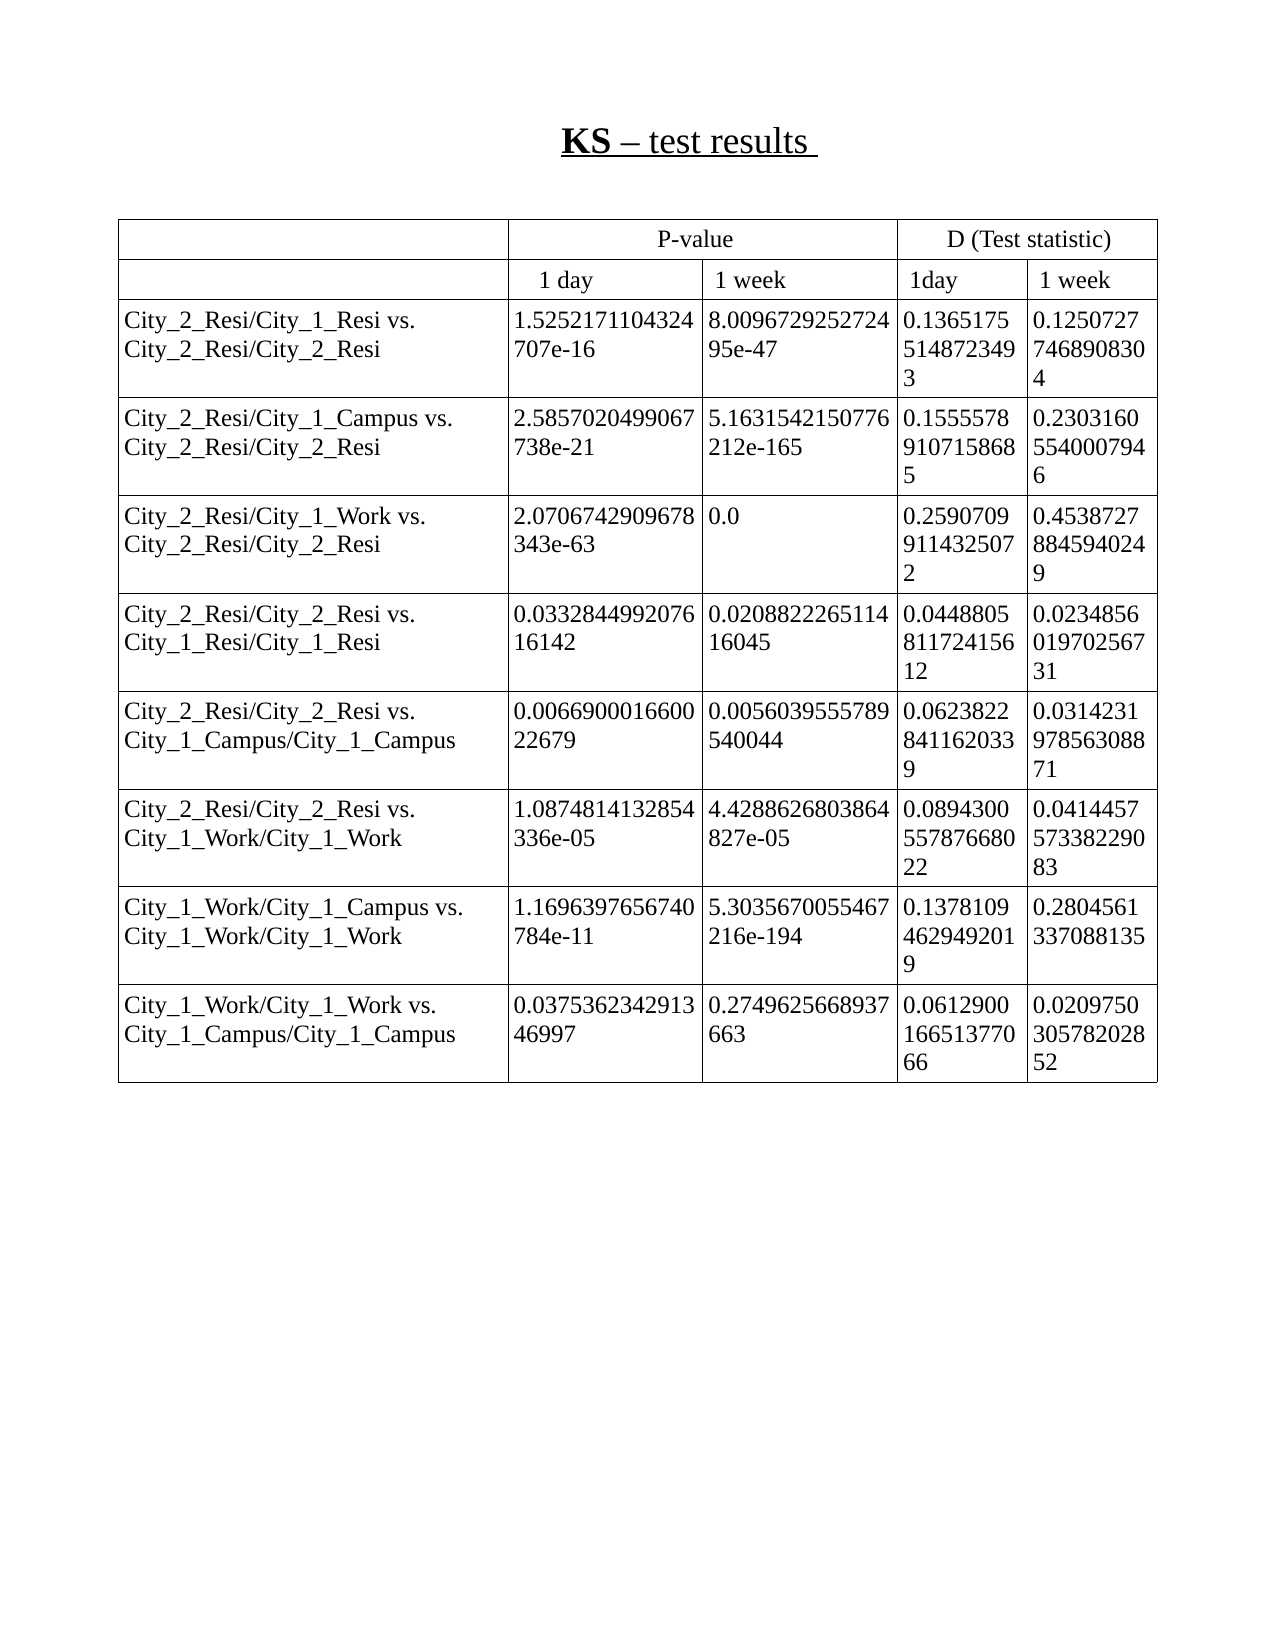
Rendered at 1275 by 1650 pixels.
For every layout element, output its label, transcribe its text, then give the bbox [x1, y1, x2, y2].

table_cell 0.044880581172415612 [898, 594, 1027, 691]
table_header D (Test statistic) [898, 220, 1157, 259]
table_cell City_2_Resi/City_1_Campus vs. City_2_Resi/City_2_Resi [119, 398, 508, 495]
table_cell 0.06238228411620339 [898, 692, 1027, 788]
table_cell 1.1696397656740784e-11 [509, 887, 702, 984]
table_cell City_2_Resi/City_2_Resi vs. City_1_Work/City_1_Work [119, 790, 508, 886]
table_cell 0.006690001660022679 [509, 692, 702, 788]
table_cell 0.023485601970256731 [1028, 594, 1157, 691]
table_cell 0.037536234291346997 [509, 985, 702, 1082]
table_cell 0.020975030578202852 [1028, 985, 1157, 1082]
table_cell 0.2749625668937663 [703, 985, 897, 1082]
table_cell 1 week [703, 260, 897, 299]
table_cell 0.23031605540007946 [1028, 398, 1157, 495]
text KS – test results [118, 118, 1157, 161]
table_cell 1.0874814132854336e-05 [509, 790, 702, 886]
table_cell 0.25907099114325072 [898, 496, 1027, 593]
table_cell City_2_Resi/City_1_Resi vs. City_2_Resi/City_2_Resi [119, 300, 508, 397]
table_cell 0.020882226511416045 [703, 594, 897, 691]
table_cell 0.089430055787668022 [898, 790, 1027, 886]
table_cell 0.031423197856308871 [1028, 692, 1157, 788]
table_cell 8.009672925272495e-47 [703, 300, 897, 397]
table_cell 1 week [1028, 260, 1157, 299]
table_cell 5.3035670055467216e-194 [703, 887, 897, 984]
table_cell City_2_Resi/City_2_Resi vs. City_1_Resi/City_1_Resi [119, 594, 508, 691]
table_cell 1day [898, 260, 1027, 299]
table_cell City_1_Work/City_1_Campus vs. City_1_Work/City_1_Work [119, 887, 508, 984]
table_cell City_1_Work/City_1_Work vs. City_1_Campus/City_1_Campus [119, 985, 508, 1082]
table_cell [119, 260, 508, 299]
table_cell 5.1631542150776212e-165 [703, 398, 897, 495]
table_cell 2.0706742909678343e-63 [509, 496, 702, 593]
table_cell 0.041445757338229083 [1028, 790, 1157, 886]
table_cell 0.13781094629492019 [898, 887, 1027, 984]
table_cell City_2_Resi/City_1_Work vs. City_2_Resi/City_2_Resi [119, 496, 508, 593]
table_cell 0.15555789107158685 [898, 398, 1027, 495]
table_cell 0.13651755148723493 [898, 300, 1027, 397]
table_cell 0.2804561337088135 [1028, 887, 1157, 984]
table_cell 0.033284499207616142 [509, 594, 702, 691]
table_cell 1.5252171104324707e-16 [509, 300, 702, 397]
table_cell 4.4288626803864827e-05 [703, 790, 897, 886]
table_header [119, 220, 508, 259]
table_cell 0.0 [703, 496, 897, 593]
table_cell 0.0056039555789540044 [703, 692, 897, 788]
table_header P-value [509, 220, 897, 259]
table_cell 0.45387278845940249 [1028, 496, 1157, 593]
table_cell 0.12507277468908304 [1028, 300, 1157, 397]
table_cell 2.5857020499067738e-21 [509, 398, 702, 495]
table_cell City_2_Resi/City_2_Resi vs. City_1_Campus/City_1_Campus [119, 692, 508, 788]
table_cell 0.061290016651377066 [898, 985, 1027, 1082]
table_cell 1 day [509, 260, 702, 299]
